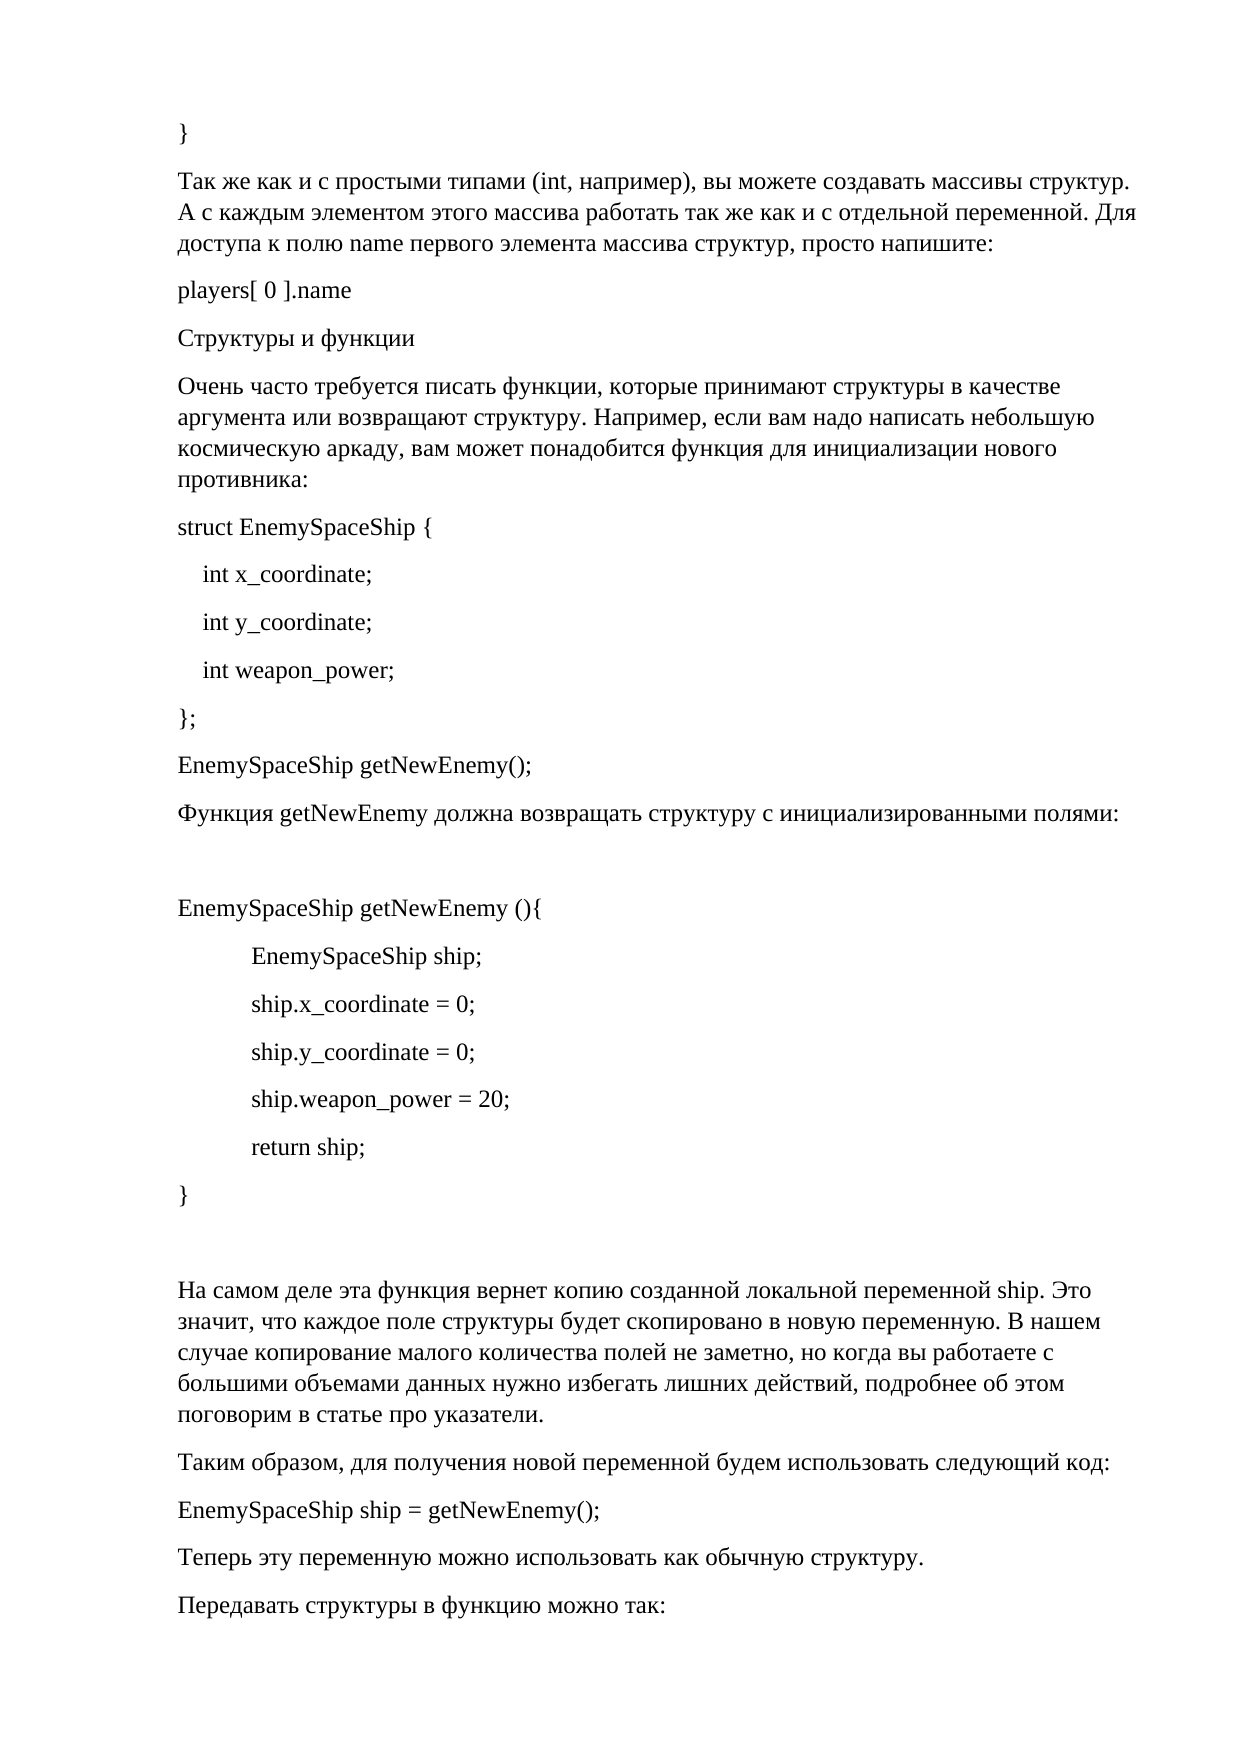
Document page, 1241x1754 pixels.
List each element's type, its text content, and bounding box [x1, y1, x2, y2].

text return ship; [177, 1132, 1152, 1161]
text Очень часто требуется писать функции, которые принимают структуры в качестве аргумента или возвращают структуру. Например, если вам надо написать небольшую космическую аркаду, вам может понадобится функция для инициализации нового противника: [177, 371, 1152, 493]
text Функция getNewEnemy должна возвращать структуру с инициализированными полями: [177, 798, 1152, 827]
text } [177, 118, 1152, 147]
text Таким образом, для получения новой переменной будем использовать следующий код: [177, 1447, 1152, 1476]
text На самом деле эта функция вернет копию созданной локальной переменной ship. Это значит, что каждое поле структуры будет скопировано в новую переменную. В нашем случае копирование малого количества полей не заметно, но когда вы работаете с большими объемами данных нужно избегать лишних действий, подробнее об этом поговорим в статье про указатели. [177, 1275, 1152, 1428]
text Структуры и функции [177, 323, 1152, 352]
text Передавать структуры в функцию можно так: [177, 1590, 1152, 1619]
text int y_coordinate; [177, 607, 1152, 636]
text int weapon_power; [177, 655, 1152, 684]
text ship.y_coordinate = 0; [177, 1037, 1152, 1065]
text ship.weapon_power = 20; [177, 1084, 1152, 1113]
text Теперь эту переменную можно использовать как обычную структуру. [177, 1542, 1152, 1571]
text EnemySpaceShip ship; [177, 941, 1152, 970]
text EnemySpaceShip getNewEnemy(); [177, 750, 1152, 779]
text int x_coordinate; [177, 559, 1152, 588]
text } [177, 1180, 1152, 1208]
text struct EnemySpaceShip { [177, 512, 1152, 541]
text EnemySpaceShip getNewEnemy (){ [177, 893, 1152, 922]
text Так же как и с простыми типами (int, например), вы можете создавать массивы структур. А с каждым элементом этого массива работать так же как и с отдельной переменной. Для доступа к полю name первого элемента массива структур, просто напишите: [177, 166, 1152, 257]
text ship.x_coordinate = 0; [177, 989, 1152, 1018]
text }; [177, 703, 1152, 731]
text EnemySpaceShip ship = getNewEnemy(); [177, 1495, 1152, 1523]
text players[ 0 ].name [177, 276, 1152, 304]
